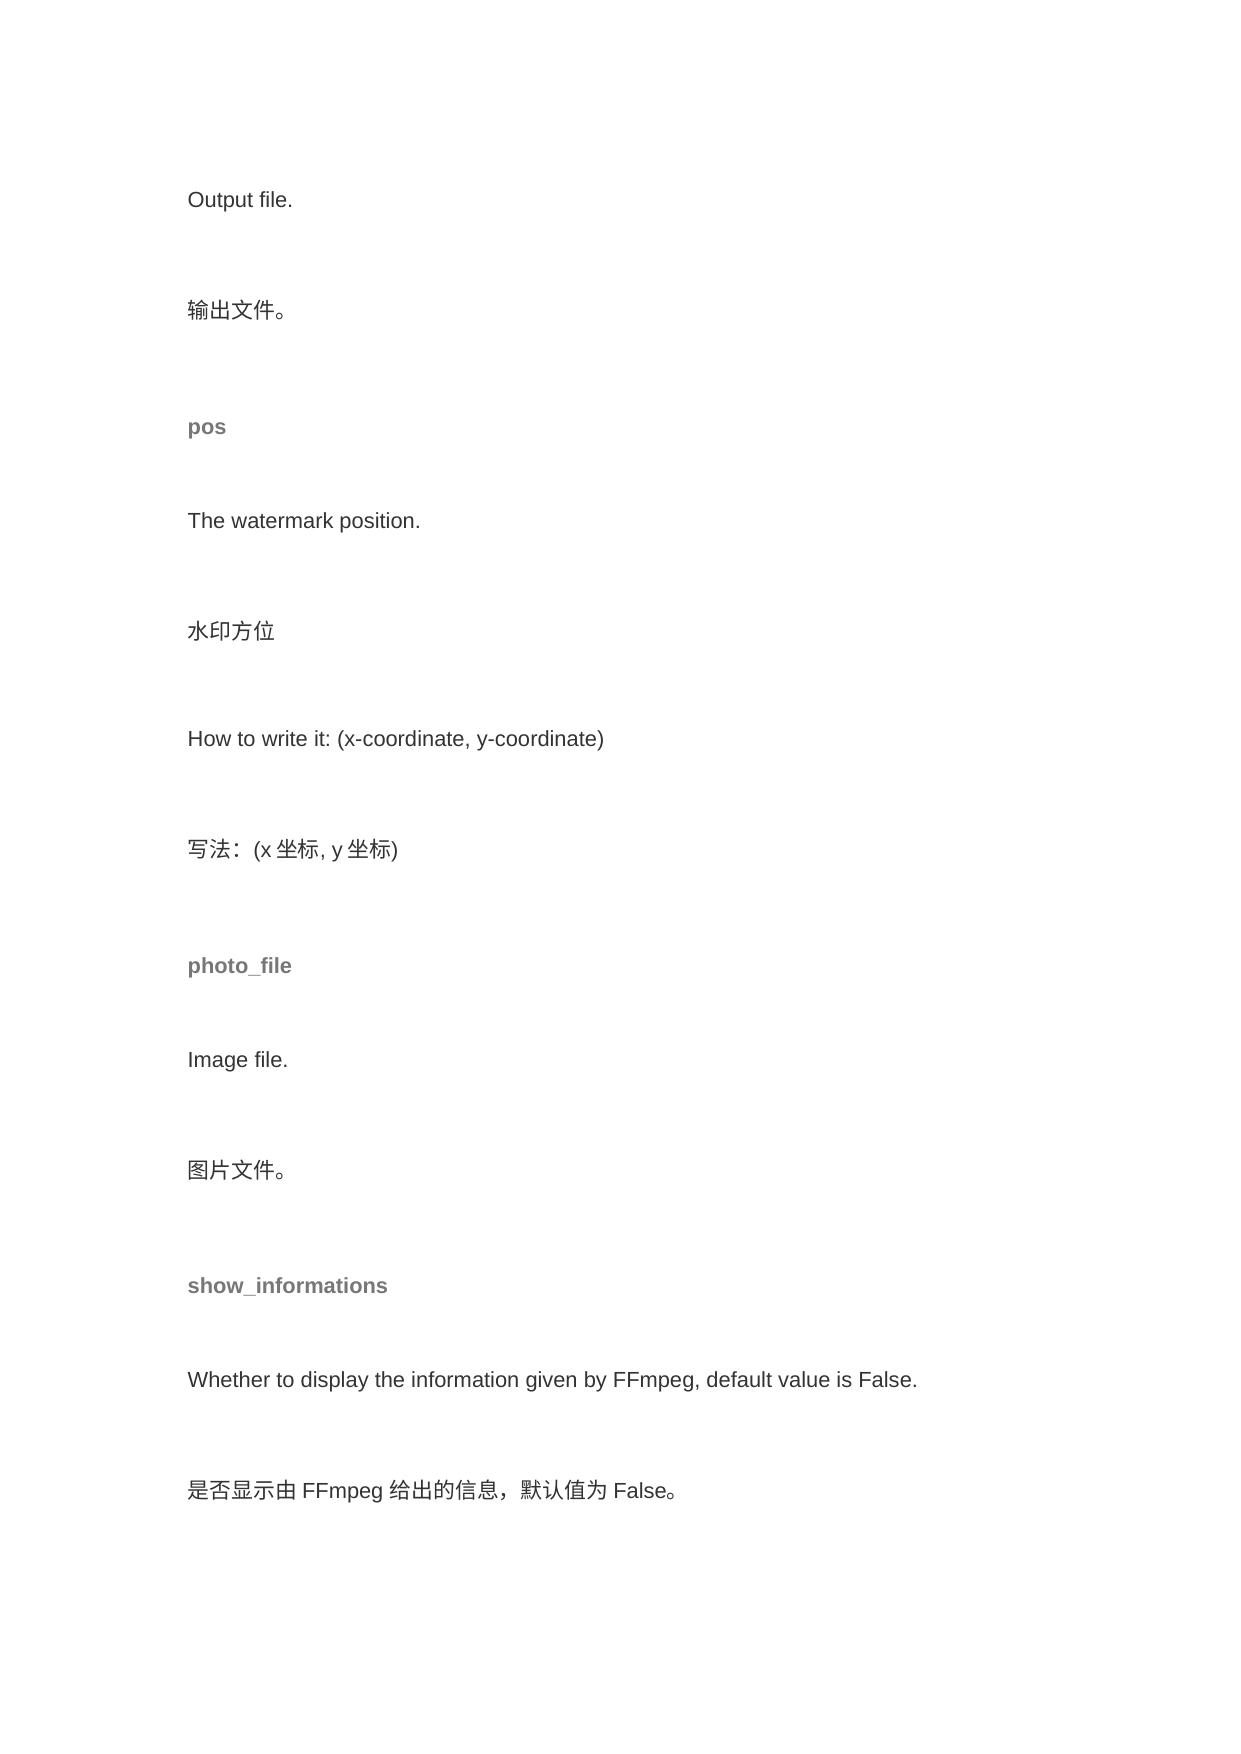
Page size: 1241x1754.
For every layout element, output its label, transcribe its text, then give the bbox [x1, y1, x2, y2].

text pos [187, 385, 1053, 447]
text The watermark position. [187, 478, 1053, 541]
text show_informations [187, 1244, 1053, 1307]
text photo_file [187, 924, 1053, 986]
text 输出文件。 [187, 268, 1053, 330]
text 写法：(x坐标, y坐标) [187, 807, 1053, 869]
text 是否显示由 FFmpeg 给出的信息，默认值为 False。 [187, 1447, 1053, 1510]
text 图片文件。 [187, 1127, 1053, 1189]
text Output file. [187, 158, 1053, 221]
text 水印方位 [187, 588, 1053, 650]
text How to write it: (x-coordinate, y-coordinate) [187, 697, 1053, 760]
text Image file. [187, 1018, 1053, 1080]
text Whether to display the information given by FFmpeg, default value is False. [187, 1338, 1053, 1400]
